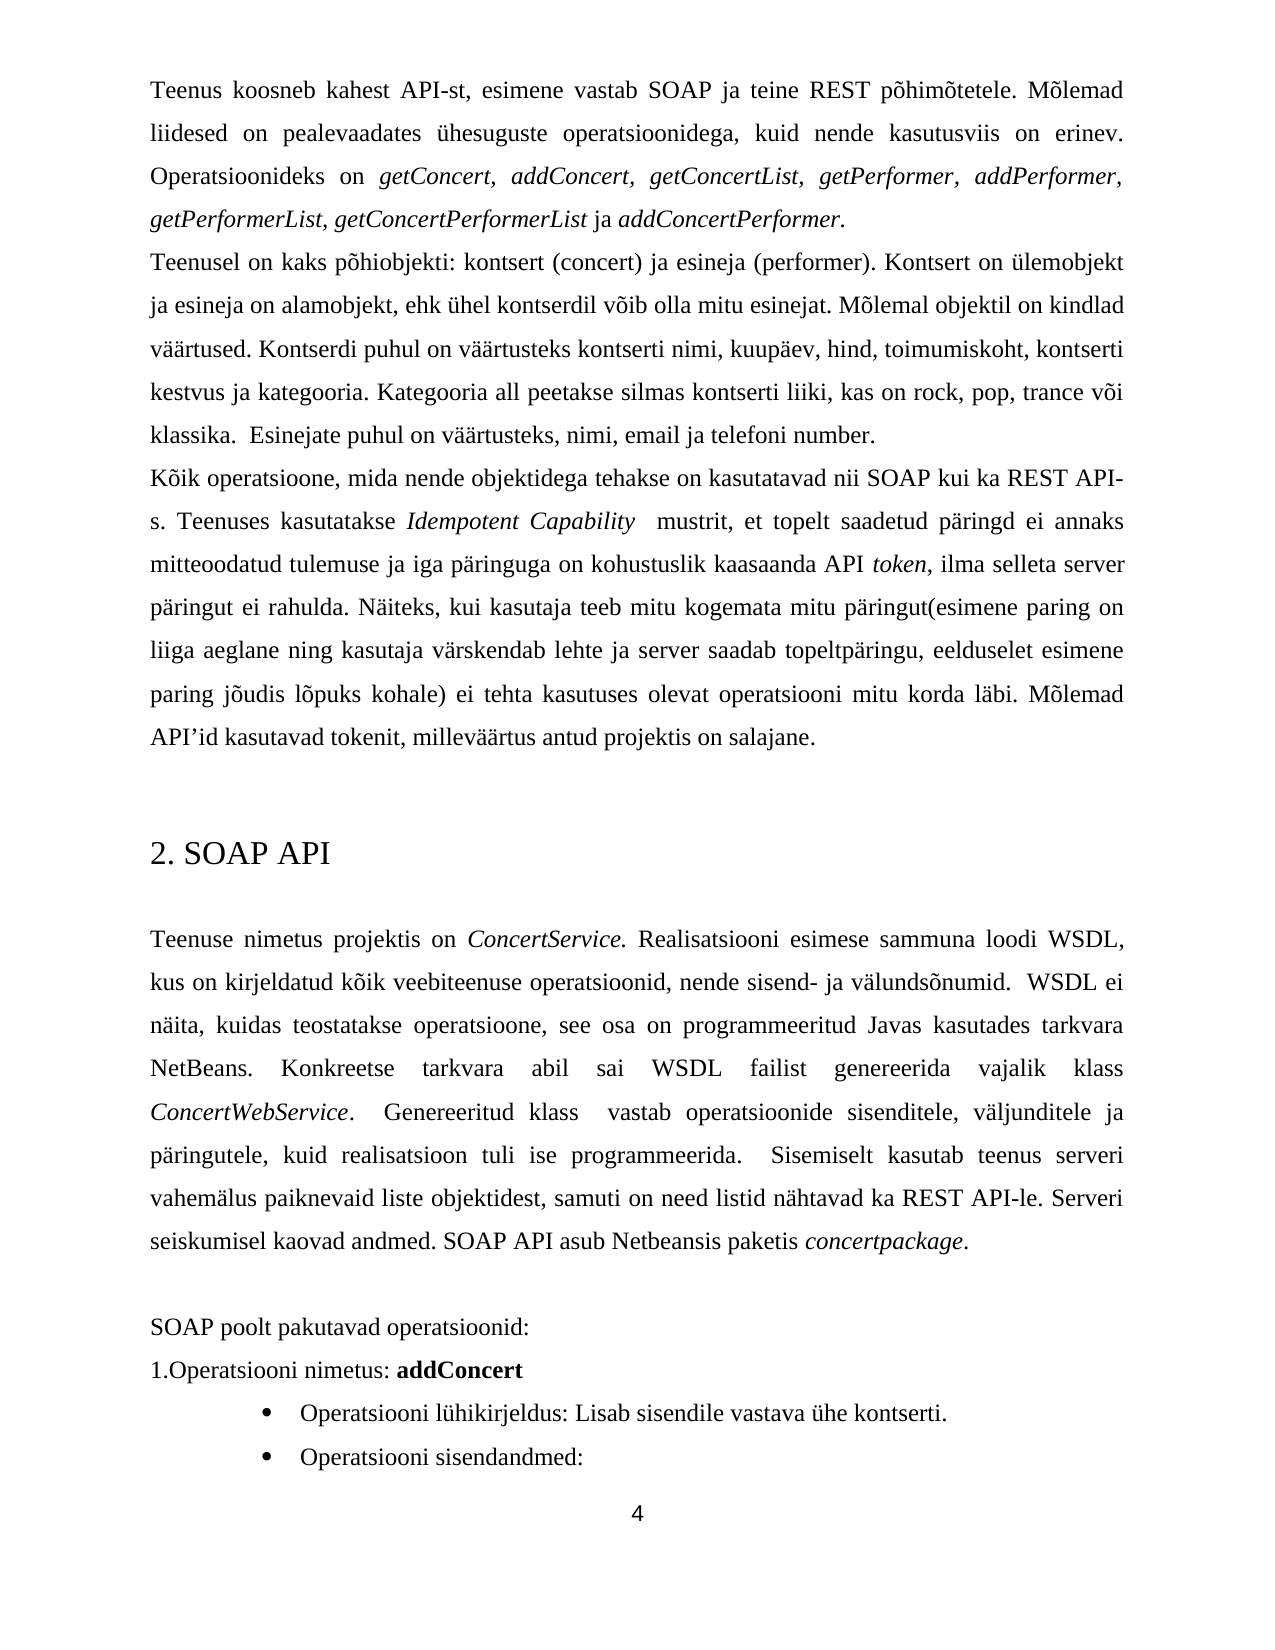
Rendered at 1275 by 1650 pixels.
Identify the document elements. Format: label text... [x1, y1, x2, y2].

text 1.Operatsiooni nimetus: addConcert [150, 1355, 1125, 1384]
list Operatsiooni sisendandmed: [262, 1442, 1125, 1470]
list Operatsiooni lühikirjeldus: Lisab sisendile vastava ühe kontserti. [262, 1398, 1125, 1427]
text Teenusel on kaks põhiobjekti: kontsert (concert) ja esineja (performer). Kontsert on ülemobjekt ja esineja on alamobjekt, ehk ühel kontserdil võib olla mitu esinejat. Mõlemal objektil on kindlad väärtused. Kontserdi puhul on väärtusteks kontserti nimi, kuupäev, hind, toimumiskoht, kontserti kestvus ja kategooria. Kategooria all peetakse silmas kontserti liiki, kas on rock, pop, trance või klassika. Esinejate puhul on väärtusteks, nimi, email ja telefoni number. [150, 247, 1125, 449]
subtitle 2. SOAP API [150, 833, 1125, 871]
text Teenuse nimetus projektis on ConcertService. Realisatsiooni esimese sammuna loodi WSDL, kus on kirjeldatud kõik veebiteenuse operatsioonid, nende sisend- ja välundsõnumid. WSDL ei näita, kuidas teostatakse operatsioone, see osa on programmeeritud Javas kasutades tarkvara NetBeans. Konkreetse tarkvara abil sai WSDL failist genereerida vajalik klass ConcertWebService. Genereeritud klass vastab operatsioonide sisenditele, väljunditele ja päringutele, kuid realisatsioon tuli ise programmeerida. Sisemiselt kasutab teenus serveri vahemälus paiknevaid liste objektidest, samuti on need listid nähtavad ka REST API-le. Serveri seiskumisel kaovad andmed. SOAP API asub Netbeansis paketis concertpackage. [150, 924, 1125, 1255]
text Kõik operatsioone, mida nende objektidega tehakse on kasutatavad nii SOAP kui ka REST API-s. Teenuses kasutatakse Idempotent Capability mustrit, et topelt saadetud päringd ei annaks mitteoodatud tulemuse ja iga päringuga on kohustuslik kaasaanda API token, ilma selleta server päringut ei rahulda. Näiteks, kui kasutaja teeb mitu kogemata mitu päringut(esimene paring on liiga aeglane ning kasutaja värskendab lehte ja server saadab topeltpäringu, eelduselet esimene paring jõudis lõpuks kohale) ei tehta kasutuses olevat operatsiooni mitu korda läbi. Mõlemad API’id kasutavad tokenit, milleväärtus antud projektis on salajane. [150, 463, 1125, 751]
text SOAP poolt pakutavad operatsioonid: [150, 1312, 1125, 1341]
text Teenus koosneb kahest API-st, esimene vastab SOAP ja teine REST põhimõtetele. Mõlemad liidesed on pealevaadates ühesuguste operatsioonidega, kuid nende kasutusviis on erinev. Operatsioonideks on getConcert, addConcert, getConcertList, getPerformer, addPerformer, getPerformerList, getConcertPerformerList ja addConcertPerformer. [150, 75, 1125, 233]
